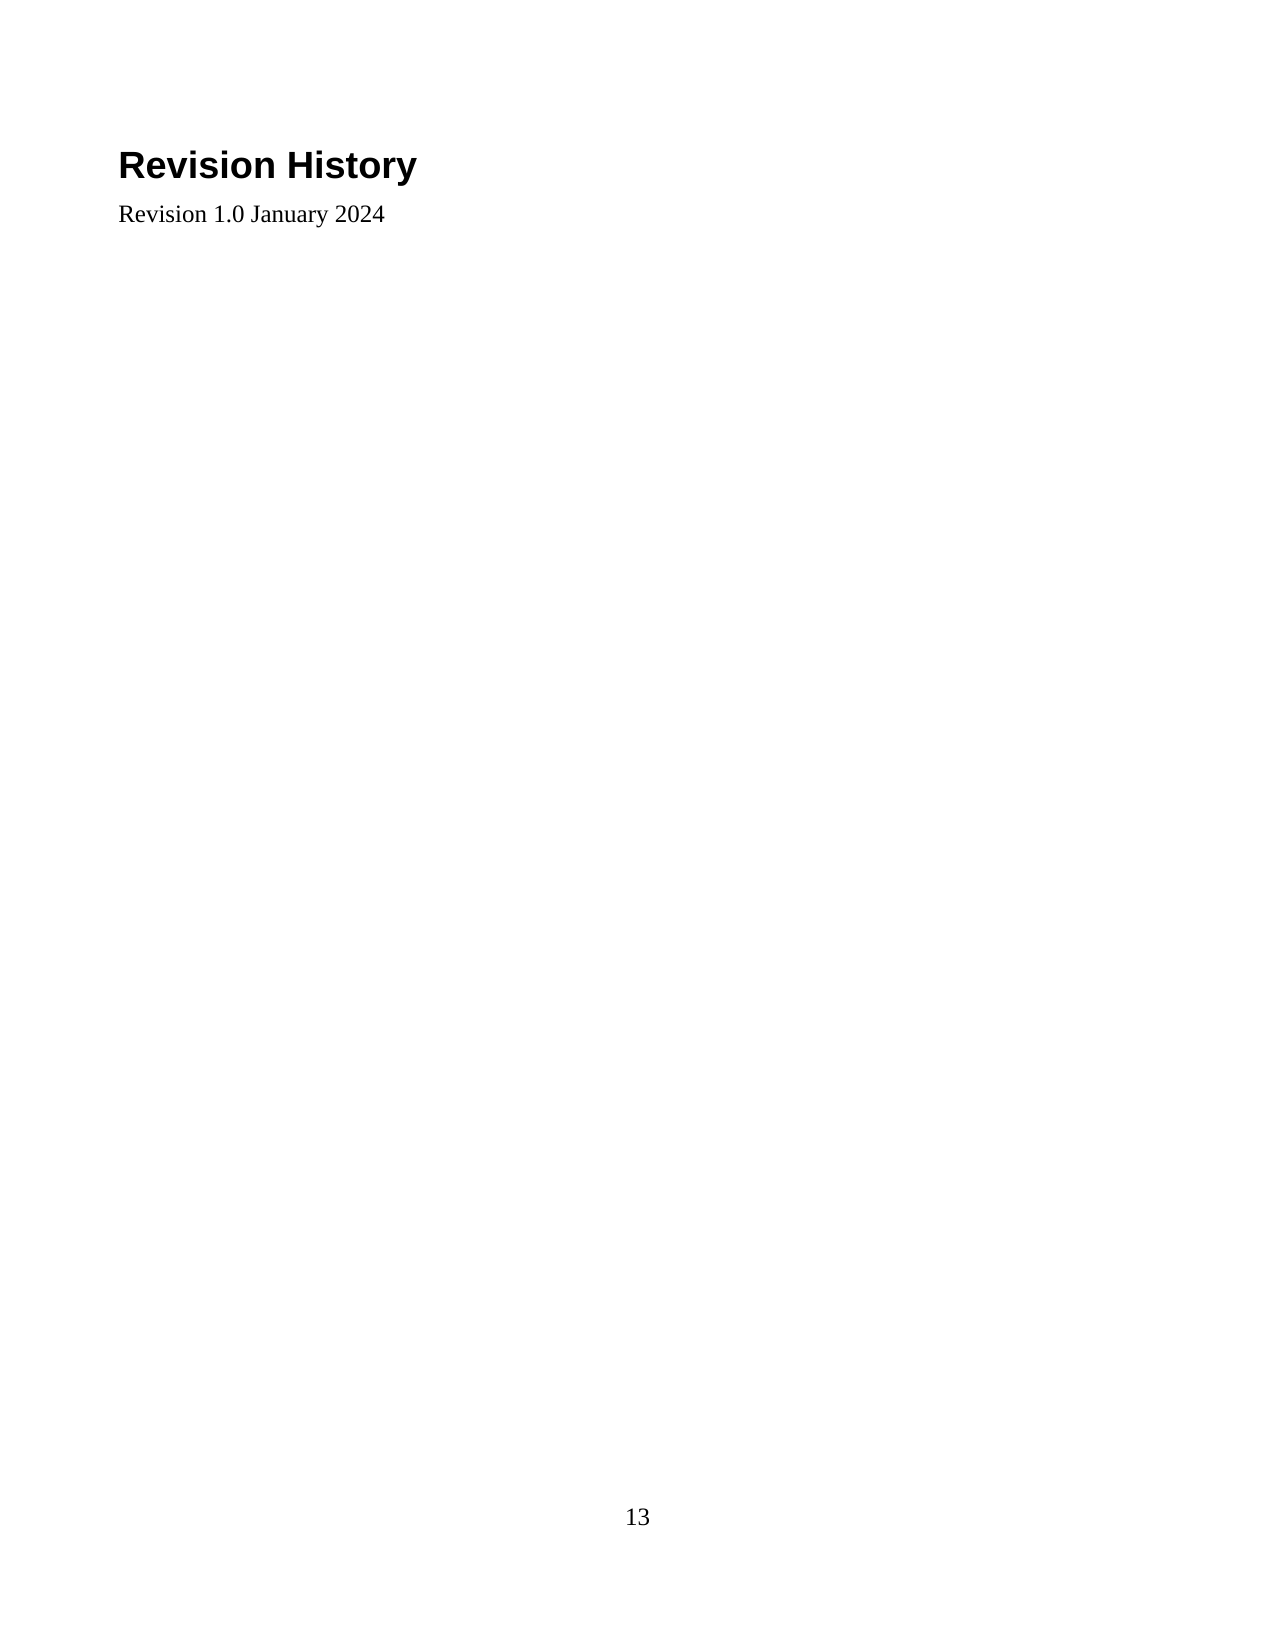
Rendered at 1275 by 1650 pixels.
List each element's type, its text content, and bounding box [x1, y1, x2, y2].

text Revision 1.0 January 2024 [118, 199, 1157, 228]
subtitle Revision History [118, 143, 1157, 187]
